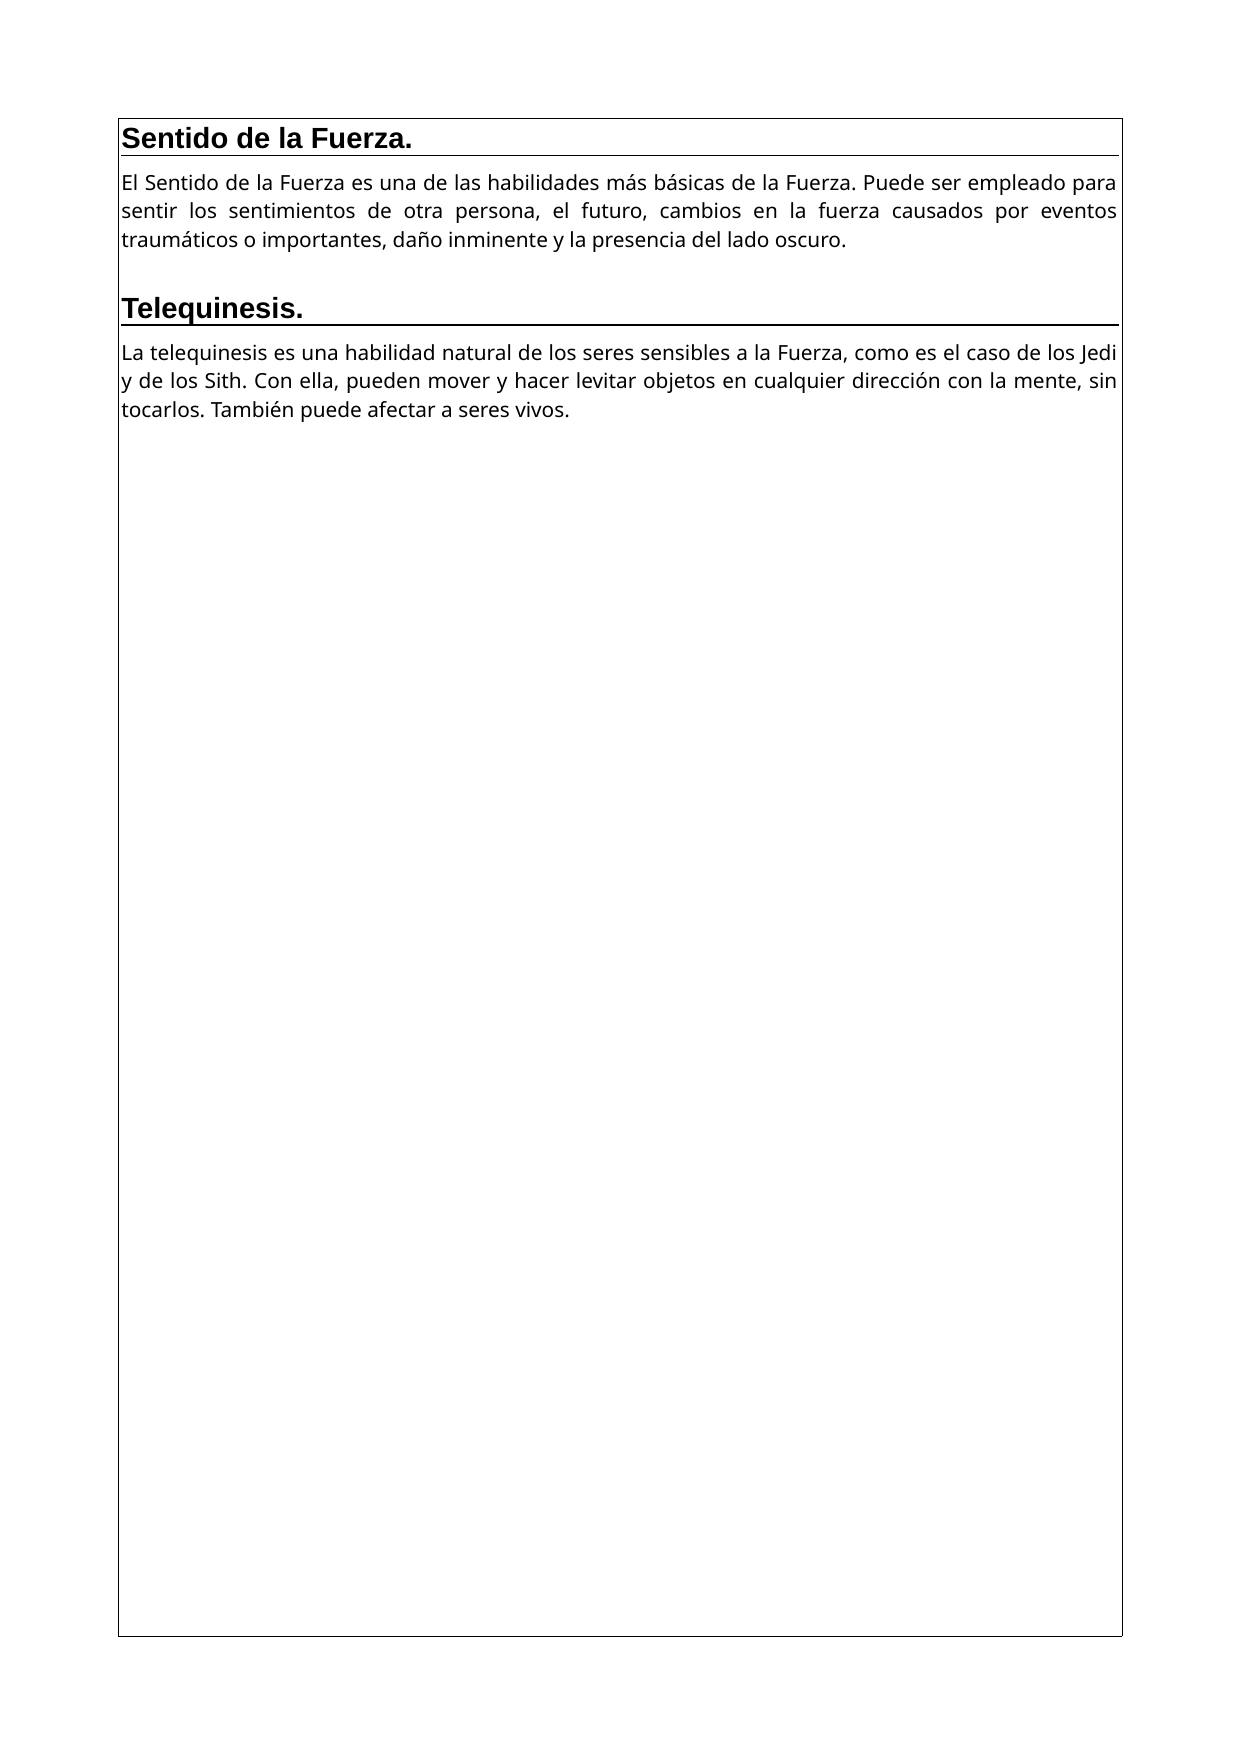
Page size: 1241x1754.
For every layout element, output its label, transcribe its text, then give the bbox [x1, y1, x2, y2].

subtitle Telequinesis. [121, 291, 1119, 324]
text El Sentido de la Fuerza es una de las habilidades más básicas de la Fuerza. Puede ser empleado para sentir los sentimientos de otra persona, el futuro, cambios en la fuerza causados por eventos traumáticos o importantes, daño inminente y la presencia del lado oscuro. [121, 168, 1119, 253]
text La telequinesis es una habilidad natural de los seres sensibles a la Fuerza, como es el caso de los Jedi y de los Sith. Con ella, pueden mover y hacer levitar objetos en cualquier dirección con la mente, sin tocarlos. También puede afectar a seres vivos. [121, 338, 1119, 423]
subtitle Sentido de la Fuerza. [121, 121, 1119, 155]
